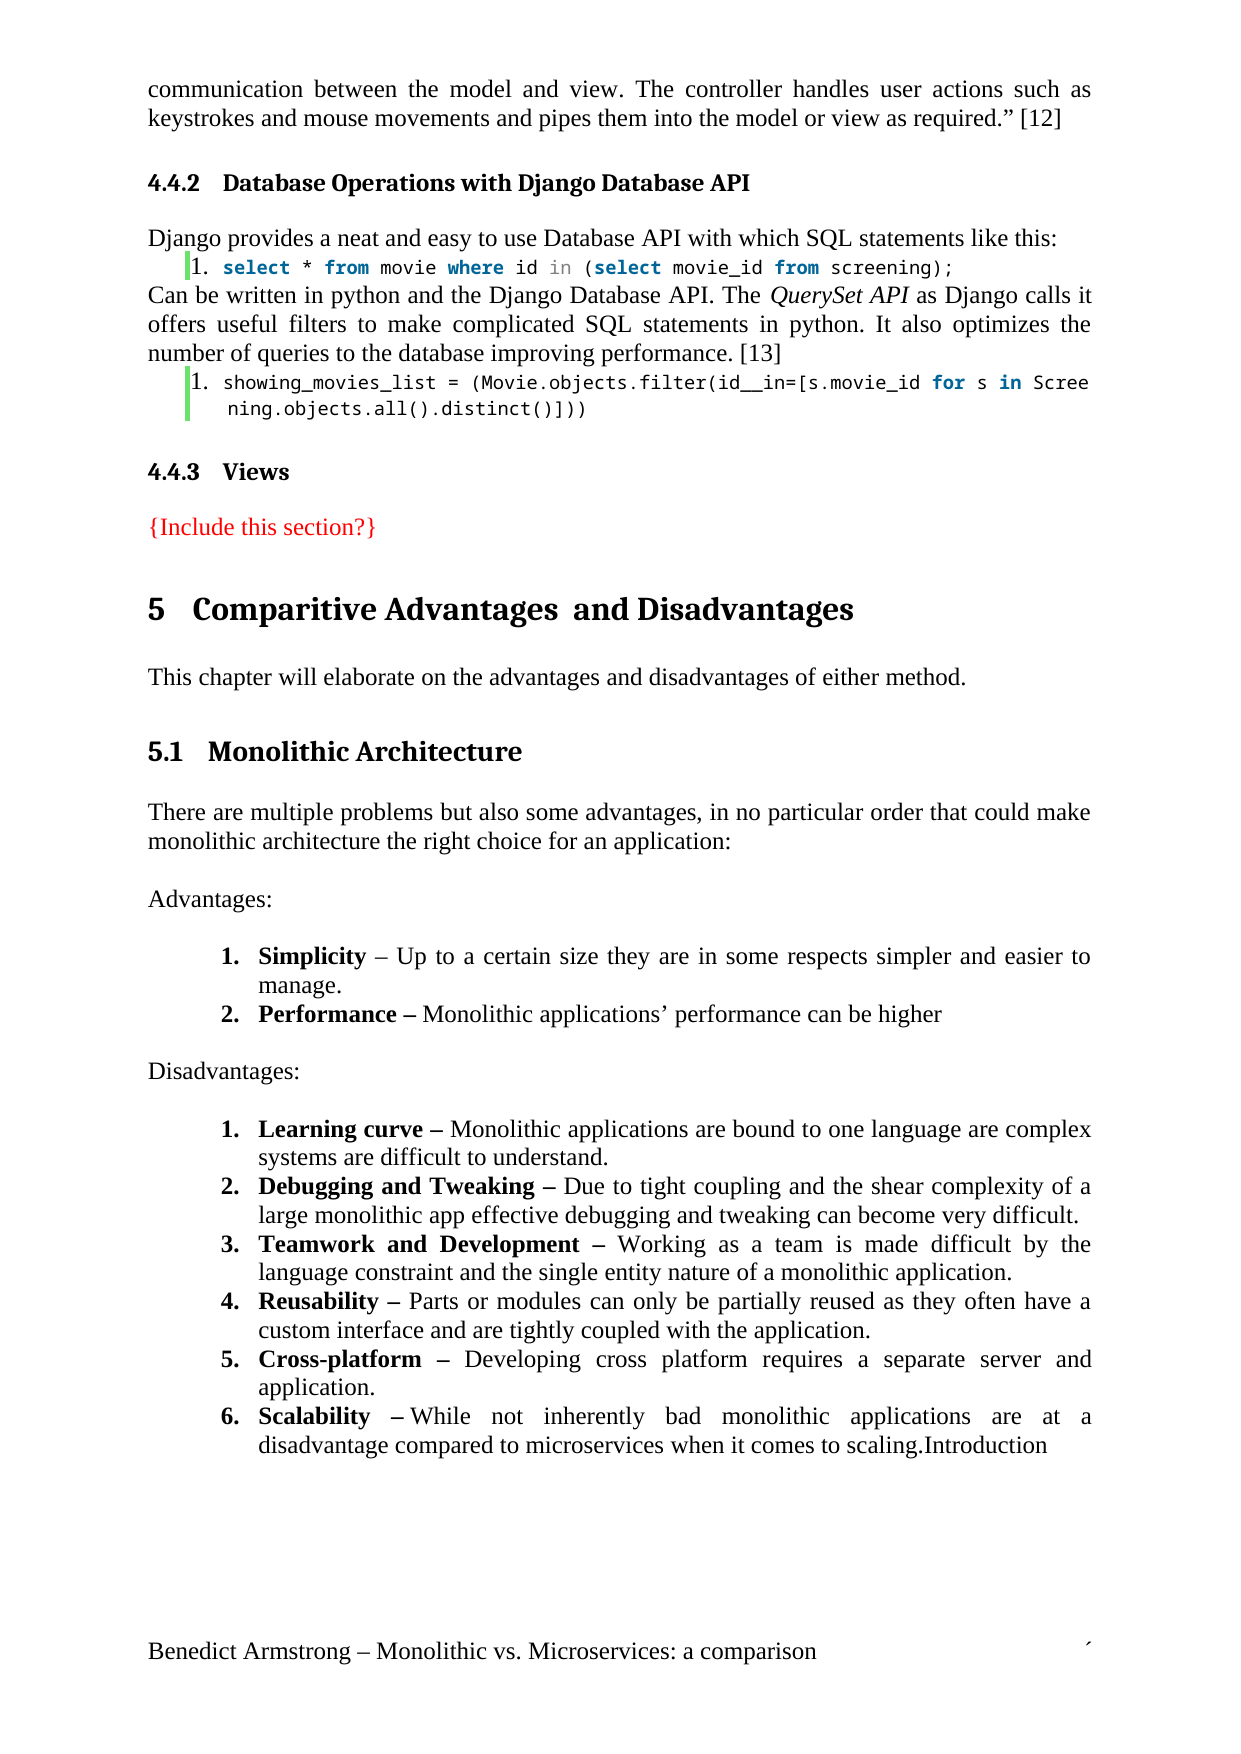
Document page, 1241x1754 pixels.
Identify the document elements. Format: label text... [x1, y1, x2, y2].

list Cross-platform – Developing cross platform requires a separate server and application. [221, 1344, 1092, 1401]
text {Include this section?} [148, 512, 1092, 541]
subtitle Views [148, 458, 1092, 487]
list Scalability – While not inherently bad monolithic applications are at a disadvantage compared to microservices when it comes to scaling.Introduction [221, 1401, 1092, 1459]
list Debugging and Tweaking – Due to tight coupling and the shear complexity of a large monolithic app effective debugging and tweaking can become very difficult. [221, 1171, 1092, 1229]
text communication between the model and view. The controller handles user actions such as keystrokes and mouse movements and pipes them into the model or view as required.” [12] [148, 74, 1092, 131]
list Learning curve – Monolithic applications are bound to one language are complex systems are difficult to understand. [221, 1114, 1092, 1171]
subtitle Database Operations with Django Database API [148, 169, 1092, 198]
text This chapter will elaborate on the advantages and disadvantages of either method. [148, 662, 1092, 691]
text Can be written in python and the Django Database API. The QuerySet API as Django calls it offers useful filters to make complicated SQL statements in python. It also optimizes the number of queries to the database improving performance. [13] [148, 280, 1092, 366]
list Teamwork and Development ­– Working as a team is made difficult by the language constraint and the single entity nature of a monolithic application. [221, 1229, 1092, 1286]
list Simplicity – Up to a certain size they are in some respects simpler and easier to manage. [221, 941, 1092, 999]
list select * from movie where id in (select movie_id from screening); [190, 251, 1092, 280]
subtitle Monolithic Architecture [148, 735, 1092, 768]
text Django provides a neat and easy to use Database API with which SQL statements like this: [148, 223, 1092, 251]
subtitle Comparitive Advantages and Disadvantages [148, 591, 1092, 629]
text There are multiple problems but also some advantages, in no particular order that could make monolithic architecture the right choice for an application: [148, 797, 1092, 855]
text Advantages: [148, 884, 1092, 912]
list Performance – Monolithic applications’ performance can be higher [221, 999, 1092, 1027]
list Reusability – Parts or modules can only be partially reused as they often have a custom interface and are tightly coupled with the application. [221, 1286, 1092, 1344]
text Disadvantages: [148, 1056, 1092, 1085]
list showing_movies_list = (Movie.objects.filter(id__in=[s.movie_id for s in Screening.objects.all().distinct()])) [190, 366, 1092, 421]
